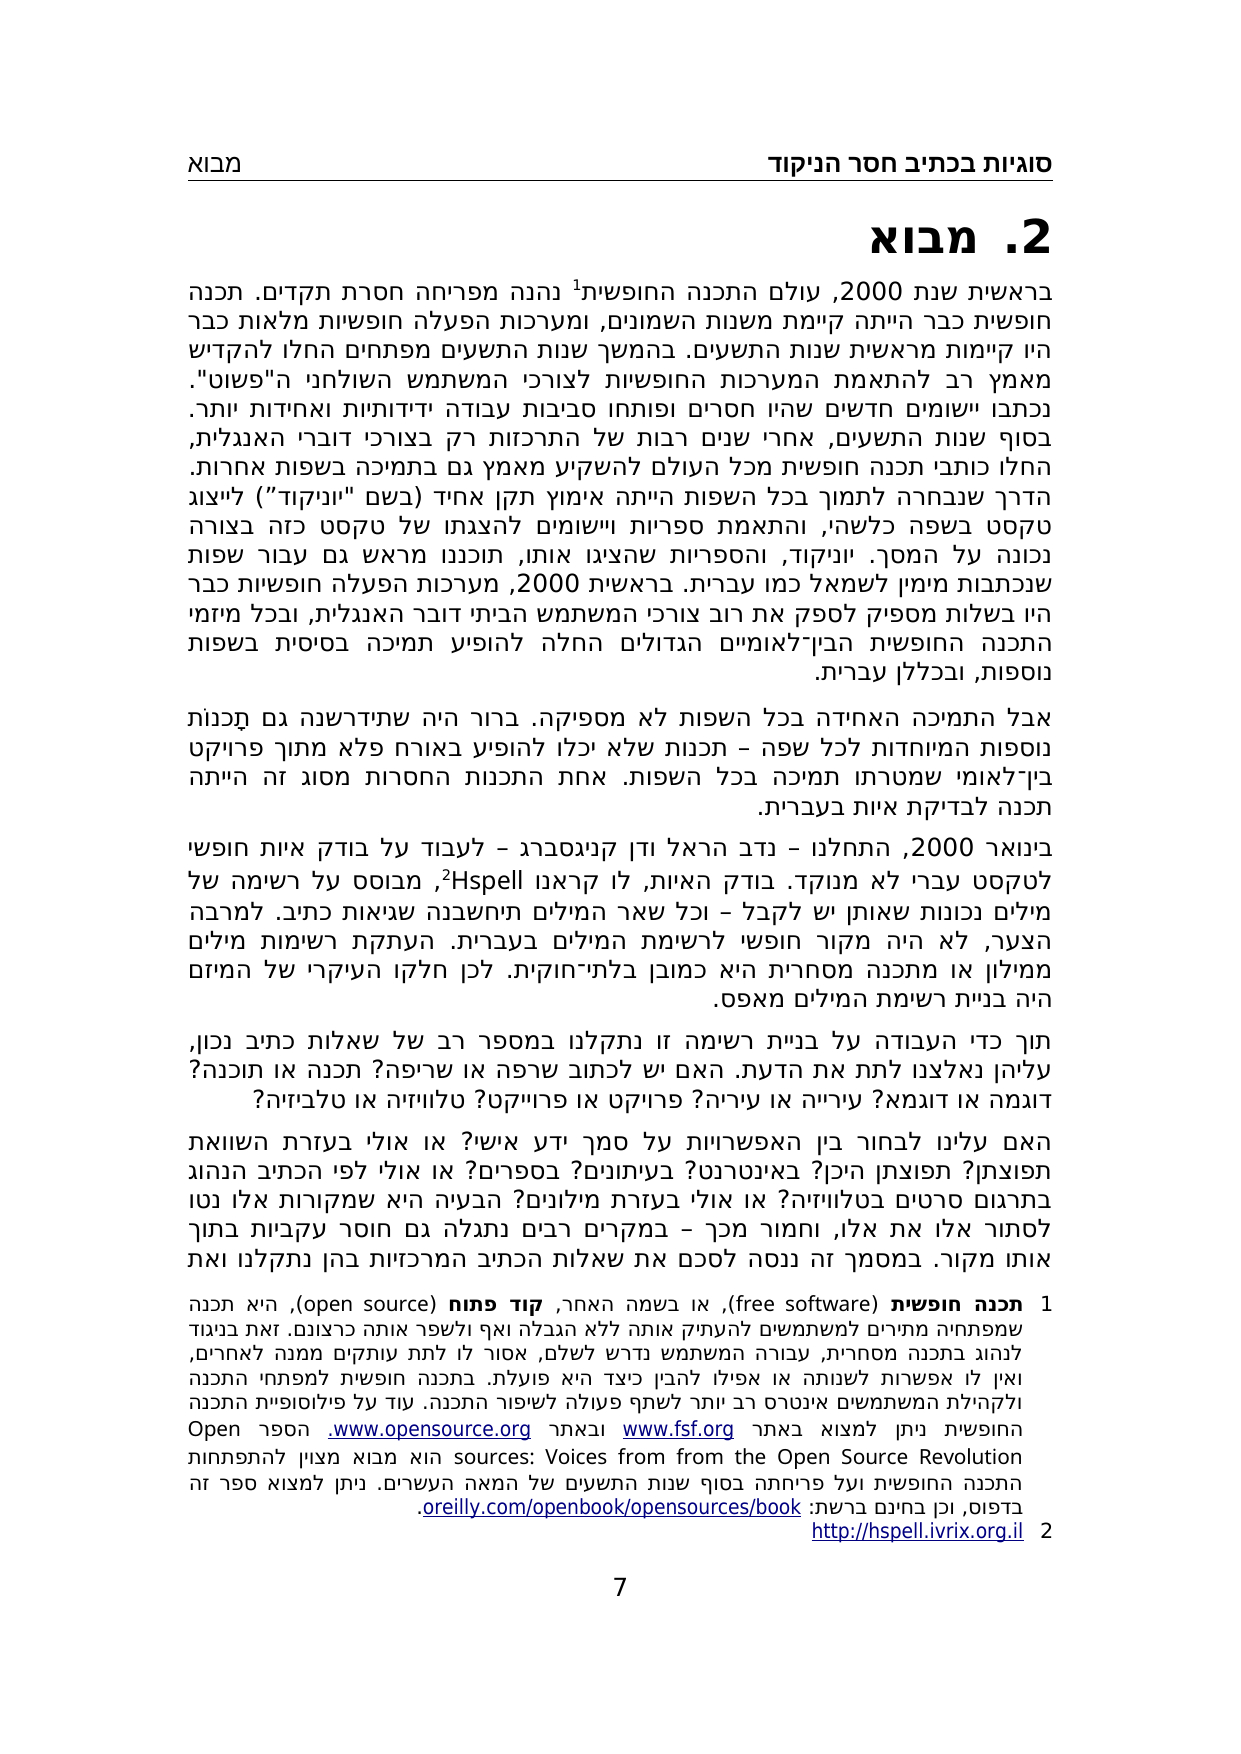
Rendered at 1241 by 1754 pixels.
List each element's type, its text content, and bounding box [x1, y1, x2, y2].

text בינואר 2000, התחלנו – נדב הראל ודן קניגסברג – לעבוד על בודק איות חופשי לטקסט עברי לא מנוקד. בודק האיות, לו קראנו Hspell, מבוסס על רשימה של מילים נכונות שאותן יש לקבל – וכל שאר המילים תיחשבנה שגיאות כתיב. למרבה הצער, לא היה מקור חופשי לרשימת המילים בעברית. העתקת רשימות מילים ממילון או מתכנה מסחרית היא כמובן בלתי־חוקית. לכן חלקו העיקרי של המיזם היה בניית רשימת המילים מאפס. [187, 833, 1053, 1014]
text תכנה חופשית (free software), או בשמה האחר, קוד פתוח (open source), היא תכנה שמפתחיה מתירים למשתמשים להעתיק אותה ללא הגבלה ואף ולשפר אותה כרצונם. זאת בניגוד לנהוג בתכנה מסחרית, עבורה המשתמש נדרש לשלם, אסור לו לתת עותקים ממנה לאחרים, ואין לו אפשרות לשנותה או אפילו להבין כיצד היא פועלת. בתכנה חופשית למפתחי התכנה ולקהילת המשתמשים אינטרס רב יותר לשתף פעולה לשיפור התכנה. עוד על פילוסופיית התכנה החופשית ניתן למצוא באתר www.fsf.org ובאתר www.opensource.org. הספר Open sources: Voices from from the Open Source Revolution הוא מבוא מצוין להתפתחות התכנה החופשית ועל פריחתה בסוף שנות התשעים של המאה העשרים. ניתן למצוא ספר זה בדפוס, וכן בחינם ברשת: oreilly.com/openbook/opensources/book. [187, 1289, 1053, 1519]
text תוך כדי העבודה על בניית רשימה זו נתקלנו במספר רב של שאלות כתיב נכון, עליהן נאלצנו לתת את הדעת. האם יש לכתוב שרפה או שריפה? תכנה או תוכנה? דוגמה או דוגמא? עירייה או עיריה? פרויקט או פרוייקט? טלוויזיה או טלביזיה? [187, 1026, 1053, 1114]
subtitle מבוא [187, 210, 1053, 264]
text בראשית שנת 2000, עולם התכנה החופשית נהנה מפריחה חסרת תקדים. תכנה חופשית כבר הייתה קיימת משנות השמונים, ומערכות הפעלה חופשיות מלאות כבר היו קיימות מראשית שנות התשעים. בהמשך שנות התשעים מפתחים החלו להקדיש מאמץ רב להתאמת המערכות החופשיות לצורכי המשתמש השולחני ה"פשוט". נכתבו יישומים חדשים שהיו חסרים ופותחו סביבות עבודה ידידותיות ואחידות יותר. בסוף שנות התשעים, אחרי שנים רבות של התרכזות רק בצורכי דוברי האנגלית, החלו כותבי תכנה חופשית מכל העולם להשקיע מאמץ גם בתמיכה בשפות אחרות. הדרך שנבחרה לתמוך בכל השפות הייתה אימוץ תקן אחיד (בשם "יוניקוד”) לייצוג טקסט בשפה כלשהי, והתאמת ספריות ויישומים להצגתו של טקסט כזה בצורה נכונה על המסך. יוניקוד, והספריות שהציגו אותו, תוכננו מראש גם עבור שפות שנכתבות מימין לשמאל כמו עברית. בראשית 2000, מערכות הפעלה חופשיות כבר היו בשלות מספיק לספק את רוב צורכי המשתמש הביתי דובר האנגלית, ובכל מיזמי התכנה החופשית הבין־לאומיים הגדולים החלה להופיע תמיכה בסיסית בשפות נוספות, ובכללן עברית. [187, 277, 1053, 687]
text אבל התמיכה האחידה בכל השפות לא מספיקה. ברור היה שתידרשנה גם תָכנוֹת נוספות המיוחדות לכל שפה – תכנות שלא יכלו להופיע באורח פלא מתוך פרויקט בין־לאומי שמטרתו תמיכה בכל השפות. אחת התכנות החסרות מסוג זה הייתה תכנה לבדיקת איות בעברית. [187, 699, 1053, 821]
text http://hspell.ivrix.org.il [187, 1519, 1053, 1543]
text האם עלינו לבחור בין האפשרויות על סמך ידע אישי? או אולי בעזרת השוואת תפוצתן? תפוצתן היכן? באינטרנט? בעיתונים? בספרים? או אולי לפי הכתיב הנהוג בתרגום סרטים בטלוויזיה? או אולי בעזרת מילונים? הבעיה היא שמקורות אלו נטו לסתור אלו את אלו, וחמור מכך – במקרים רבים נתגלה גם חוסר עקביות בתוך אותו מקור. במסמך זה ננסה לסכם את שאלות הכתיב המרכזיות בהן נתקלנו ואת הכתיבים השונים הנהוגים, ונסביר איזה כתיב Hspell מקבל ומדוע. כפי שנראה עוד מעט, בחרנו להיצמד ככל האפשר להחלטות האקדמיה ללשון העברית. [187, 1127, 1053, 1273]
